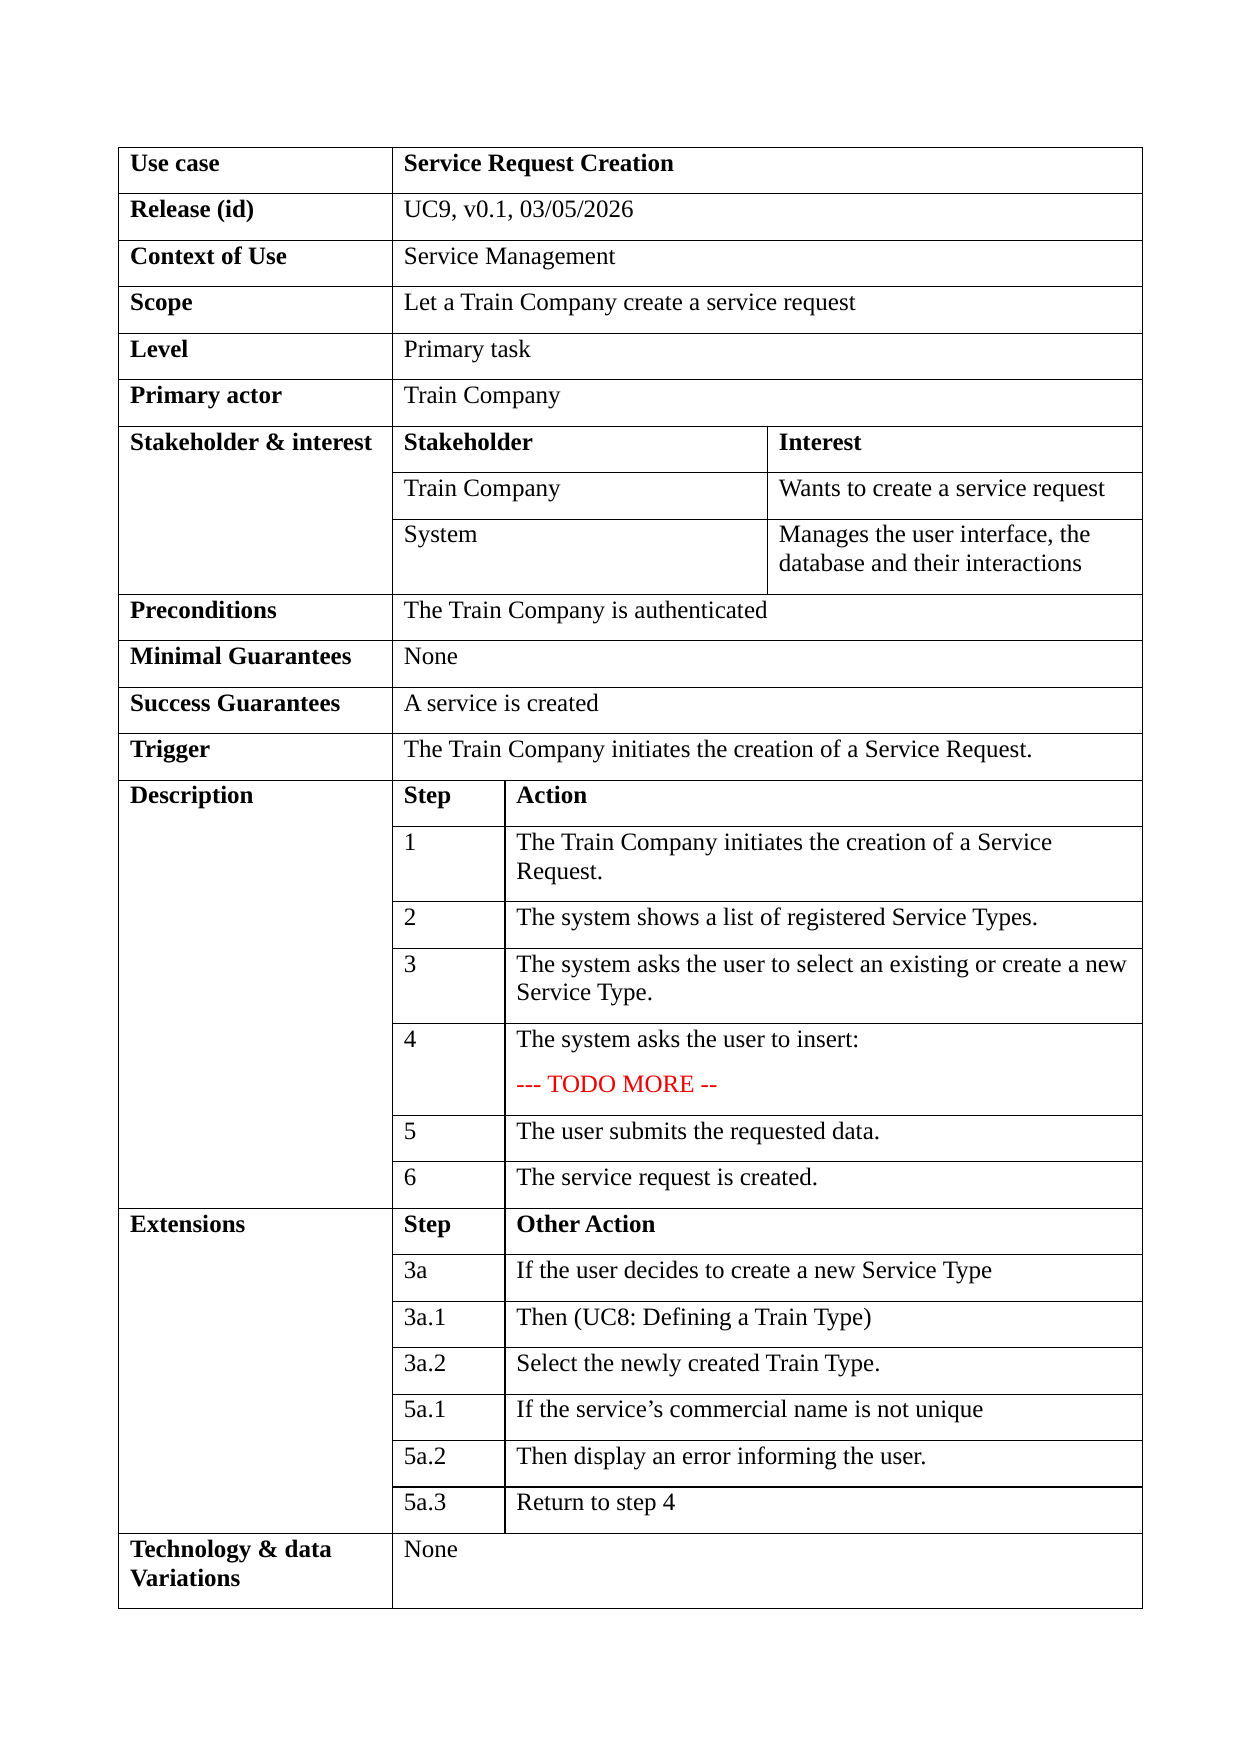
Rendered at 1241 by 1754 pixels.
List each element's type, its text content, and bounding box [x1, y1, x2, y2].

table_cell Extensions [119, 1209, 392, 1533]
table_cell Return to step 4 [506, 1488, 1142, 1533]
table_cell 3a.1 [393, 1302, 504, 1347]
table_cell Service Management [393, 241, 1142, 286]
table_cell 5 [393, 1116, 504, 1161]
table_cell The system asks the user to insert: --- TODO MORE -- [506, 1024, 1142, 1115]
table_cell Other Action [506, 1209, 1142, 1254]
table_cell None [393, 641, 1142, 687]
table_cell 6 [393, 1162, 504, 1208]
table_cell System [393, 520, 767, 594]
table_cell Manages the user interface, the database and their interactions [768, 520, 1142, 594]
table_cell 2 [393, 902, 504, 948]
table_cell Stakeholder & interest [119, 427, 392, 594]
table_cell 5a.1 [393, 1395, 504, 1440]
table_cell 4 [393, 1024, 504, 1115]
table_cell Train Company [393, 473, 767, 518]
table_cell Release (id) [119, 194, 392, 240]
table_cell 3 [393, 949, 504, 1023]
table_cell Scope [119, 287, 392, 333]
table_cell The system asks the user to select an existing or create a new Service Type. [506, 949, 1142, 1023]
table_cell A service is created [393, 688, 1142, 733]
table_cell Minimal Guarantees [119, 641, 392, 687]
table_cell Then display an error informing the user. [506, 1441, 1142, 1486]
table_cell None [393, 1534, 1142, 1608]
table_cell Then (UC8: Defining a Train Type) [506, 1302, 1142, 1347]
table_cell 3a.2 [393, 1348, 504, 1393]
table_cell 3a [393, 1255, 504, 1301]
table_cell Primary task [393, 334, 1142, 379]
table_cell 5a.2 [393, 1441, 504, 1486]
table_cell Preconditions [119, 595, 392, 640]
table_cell The Train Company is authenticated [393, 595, 1142, 640]
table_cell Stakeholder [393, 427, 767, 472]
table_cell The user submits the requested data. [506, 1116, 1142, 1161]
table_cell Success Guarantees [119, 688, 392, 733]
table_cell Technology & data Variations [119, 1534, 392, 1608]
table_cell Interest [768, 427, 1142, 472]
table_cell Primary actor [119, 380, 392, 426]
table_cell Wants to create a service request [768, 473, 1142, 518]
table_cell 1 [393, 827, 504, 901]
table_cell Step [393, 781, 504, 826]
table_cell Description [119, 781, 392, 1208]
table_cell Train Company [393, 380, 1142, 426]
table_cell 5a.3 [393, 1488, 504, 1533]
table_cell UC9, v0.1, 03/05/2026 [393, 194, 1142, 240]
table_cell The service request is created. [506, 1162, 1142, 1208]
table_header Service Request Creation [393, 148, 1142, 193]
table_cell Action [506, 781, 1142, 826]
table_cell Step [393, 1209, 504, 1254]
table_cell The Train Company initiates the creation of a Service Request. [506, 827, 1142, 901]
table_cell If the user decides to create a new Service Type [506, 1255, 1142, 1301]
table_cell The system shows a list of registered Service Types. [506, 902, 1142, 948]
table_cell Trigger [119, 734, 392, 779]
table_cell Context of Use [119, 241, 392, 286]
table_cell The Train Company initiates the creation of a Service Request. [393, 734, 1142, 779]
table_header Use case [119, 148, 392, 193]
table_cell Level [119, 334, 392, 379]
table_cell If the service’s commercial name is not unique [506, 1395, 1142, 1440]
table_cell Let a Train Company create a service request [393, 287, 1142, 333]
table_cell Select the newly created Train Type. [506, 1348, 1142, 1393]
